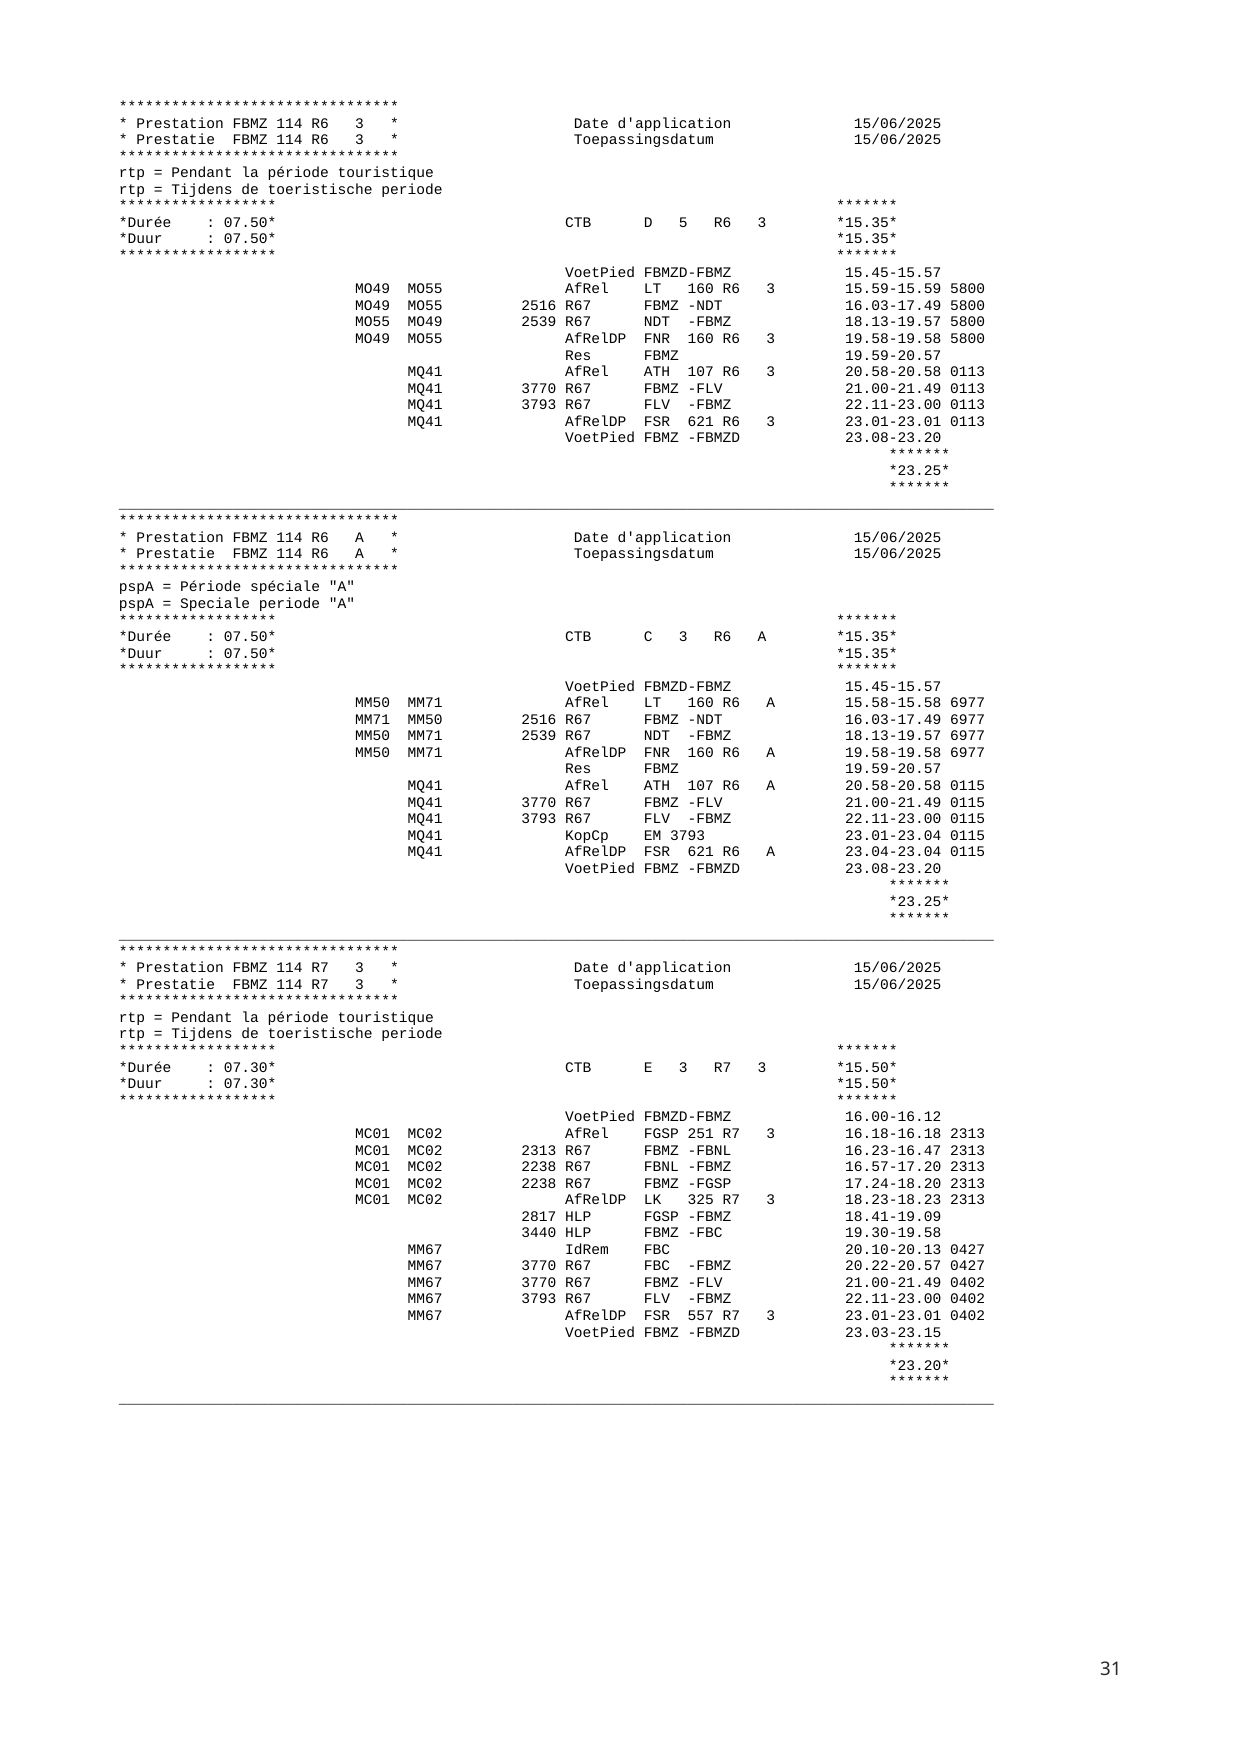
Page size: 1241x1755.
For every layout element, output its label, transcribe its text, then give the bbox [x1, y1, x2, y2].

text ******************************** * Prestation FBMZ 114 R6 3 * Date d'application 15/06/2025 * Prestatie FBMZ 114 R6 3 * Toepassingsdatum 15/06/2025 ******************************** rtp = Pendant la période touristique rtp = Tijdens de toeristische periode ****************** ******* *Durée : 07.50* CTB D 5 R6 3 *15.35* *Duur : 07.50* *15.35* ****************** ******* VoetPied FBMZD-FBMZ 15.45-15.57 MO49 MO55 AfRel LT 160 R6 3 15.59-15.59 5800 MO49 MO55 2516 R67 FBMZ -NDT 16.03-17.49 5800 MO55 MO49 2539 R67 NDT -FBMZ 18.13-19.57 5800 MO49 MO55 AfRelDP FNR 160 R6 3 19.58-19.58 5800 Res FBMZ 19.59-20.57 MQ41 AfRel ATH 107 R6 3 20.58-20.58 0113 MQ41 3770 R67 FBMZ -FLV 21.00-21.49 0113 MQ41 3793 R67 FLV -FBMZ 22.11-23.00 0113 MQ41 AfRelDP FSR 621 R6 3 23.01-23.01 0113 VoetPied FBMZ -FBMZD 23.08-23.20 ******* *23.25* ******* ____________________________________________________________________________________________________ [119, 99, 1122, 513]
text ******************************** * Prestation FBMZ 114 R6 A * Date d'application 15/06/2025 * Prestatie FBMZ 114 R6 A * Toepassingsdatum 15/06/2025 ******************************** pspA = Période spéciale "A" pspA = Speciale periode "A" ****************** ******* *Durée : 07.50* CTB C 3 R6 A *15.35* *Duur : 07.50* *15.35* ****************** ******* VoetPied FBMZD-FBMZ 15.45-15.57 MM50 MM71 AfRel LT 160 R6 A 15.58-15.58 6977 MM71 MM50 2516 R67 FBMZ -NDT 16.03-17.49 6977 MM50 MM71 2539 R67 NDT -FBMZ 18.13-19.57 6977 MM50 MM71 AfRelDP FNR 160 R6 A 19.58-19.58 6977 Res FBMZ 19.59-20.57 MQ41 AfRel ATH 107 R6 A 20.58-20.58 0115 MQ41 3770 R67 FBMZ -FLV 21.00-21.49 0115 MQ41 3793 R67 FLV -FBMZ 22.11-23.00 0115 MQ41 KopCp EM 3793 23.01-23.04 0115 MQ41 AfRelDP FSR 621 R6 A 23.04-23.04 0115 VoetPied FBMZ -FBMZD 23.08-23.20 ******* *23.25* ******* ____________________________________________________________________________________________________ [119, 513, 1122, 944]
text ******************************** * Prestation FBMZ 114 R7 3 * Date d'application 15/06/2025 * Prestatie FBMZ 114 R7 3 * Toepassingsdatum 15/06/2025 ******************************** rtp = Pendant la période touristique rtp = Tijdens de toeristische periode ****************** ******* *Durée : 07.30* CTB E 3 R7 3 *15.50* *Duur : 07.30* *15.50* ****************** ******* VoetPied FBMZD-FBMZ 16.00-16.12 MC01 MC02 AfRel FGSP 251 R7 3 16.18-16.18 2313 MC01 MC02 2313 R67 FBMZ -FBNL 16.23-16.47 2313 MC01 MC02 2238 R67 FBNL -FBMZ 16.57-17.20 2313 MC01 MC02 2238 R67 FBMZ -FGSP 17.24-18.20 2313 MC01 MC02 AfRelDP LK 325 R7 3 18.23-18.23 2313 2817 HLP FGSP -FBMZ 18.41-19.09 3440 HLP FBMZ -FBC 19.30-19.58 MM67 IdRem FBC 20.10-20.13 0427 MM67 3770 R67 FBC -FBMZ 20.22-20.57 0427 MM67 3770 R67 FBMZ -FLV 21.00-21.49 0402 MM67 3793 R67 FLV -FBMZ 22.11-23.00 0402 MM67 AfRelDP FSR 557 R7 3 23.01-23.01 0402 VoetPied FBMZ -FBMZD 23.03-23.15 ******* *23.20* ******* ____________________________________________________________________________________________________ [119, 944, 1122, 1408]
